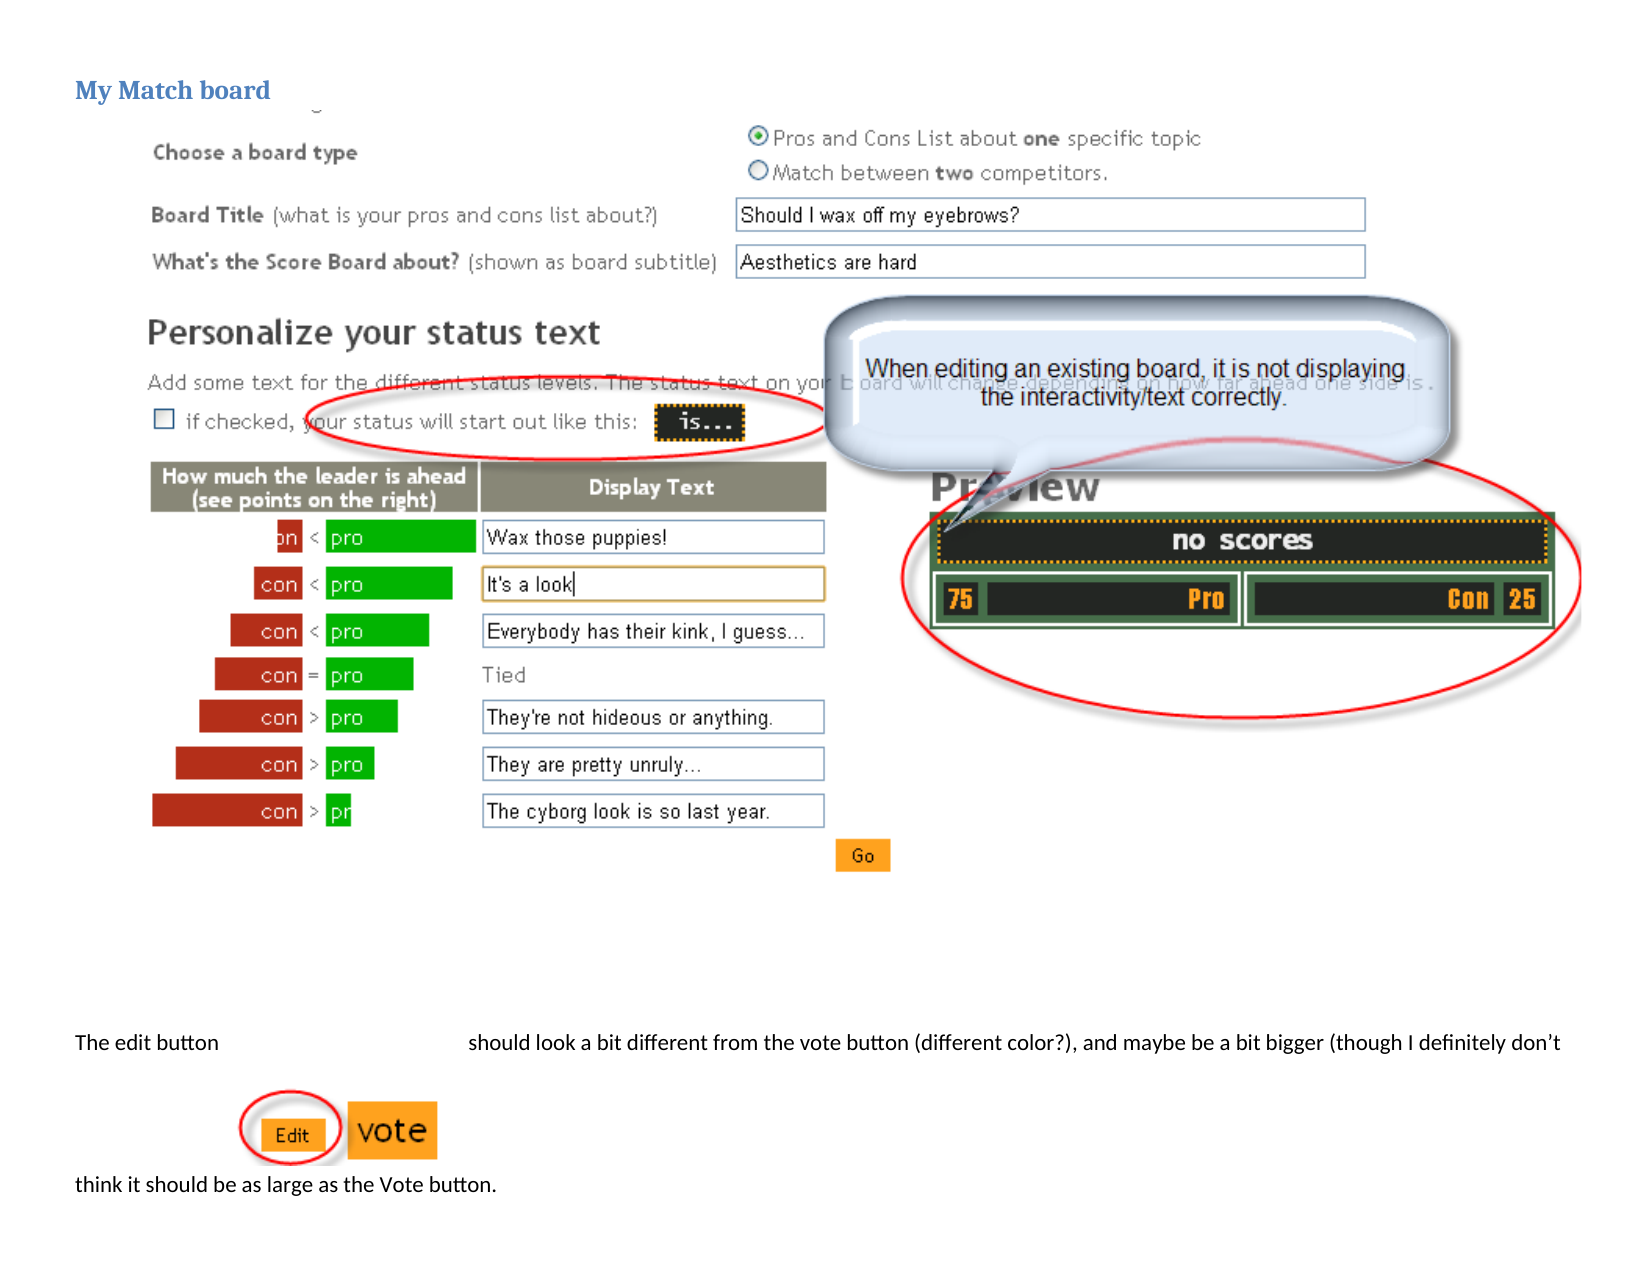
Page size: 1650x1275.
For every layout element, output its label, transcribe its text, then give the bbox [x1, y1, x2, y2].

subtitle My Match board [75, 75, 1575, 106]
text The edit button should look a bit different from the vote button (different color?), and maybe be a bit bigger (though I definitely don’t think it should be as large as the Vote button. [75, 1028, 1575, 1198]
